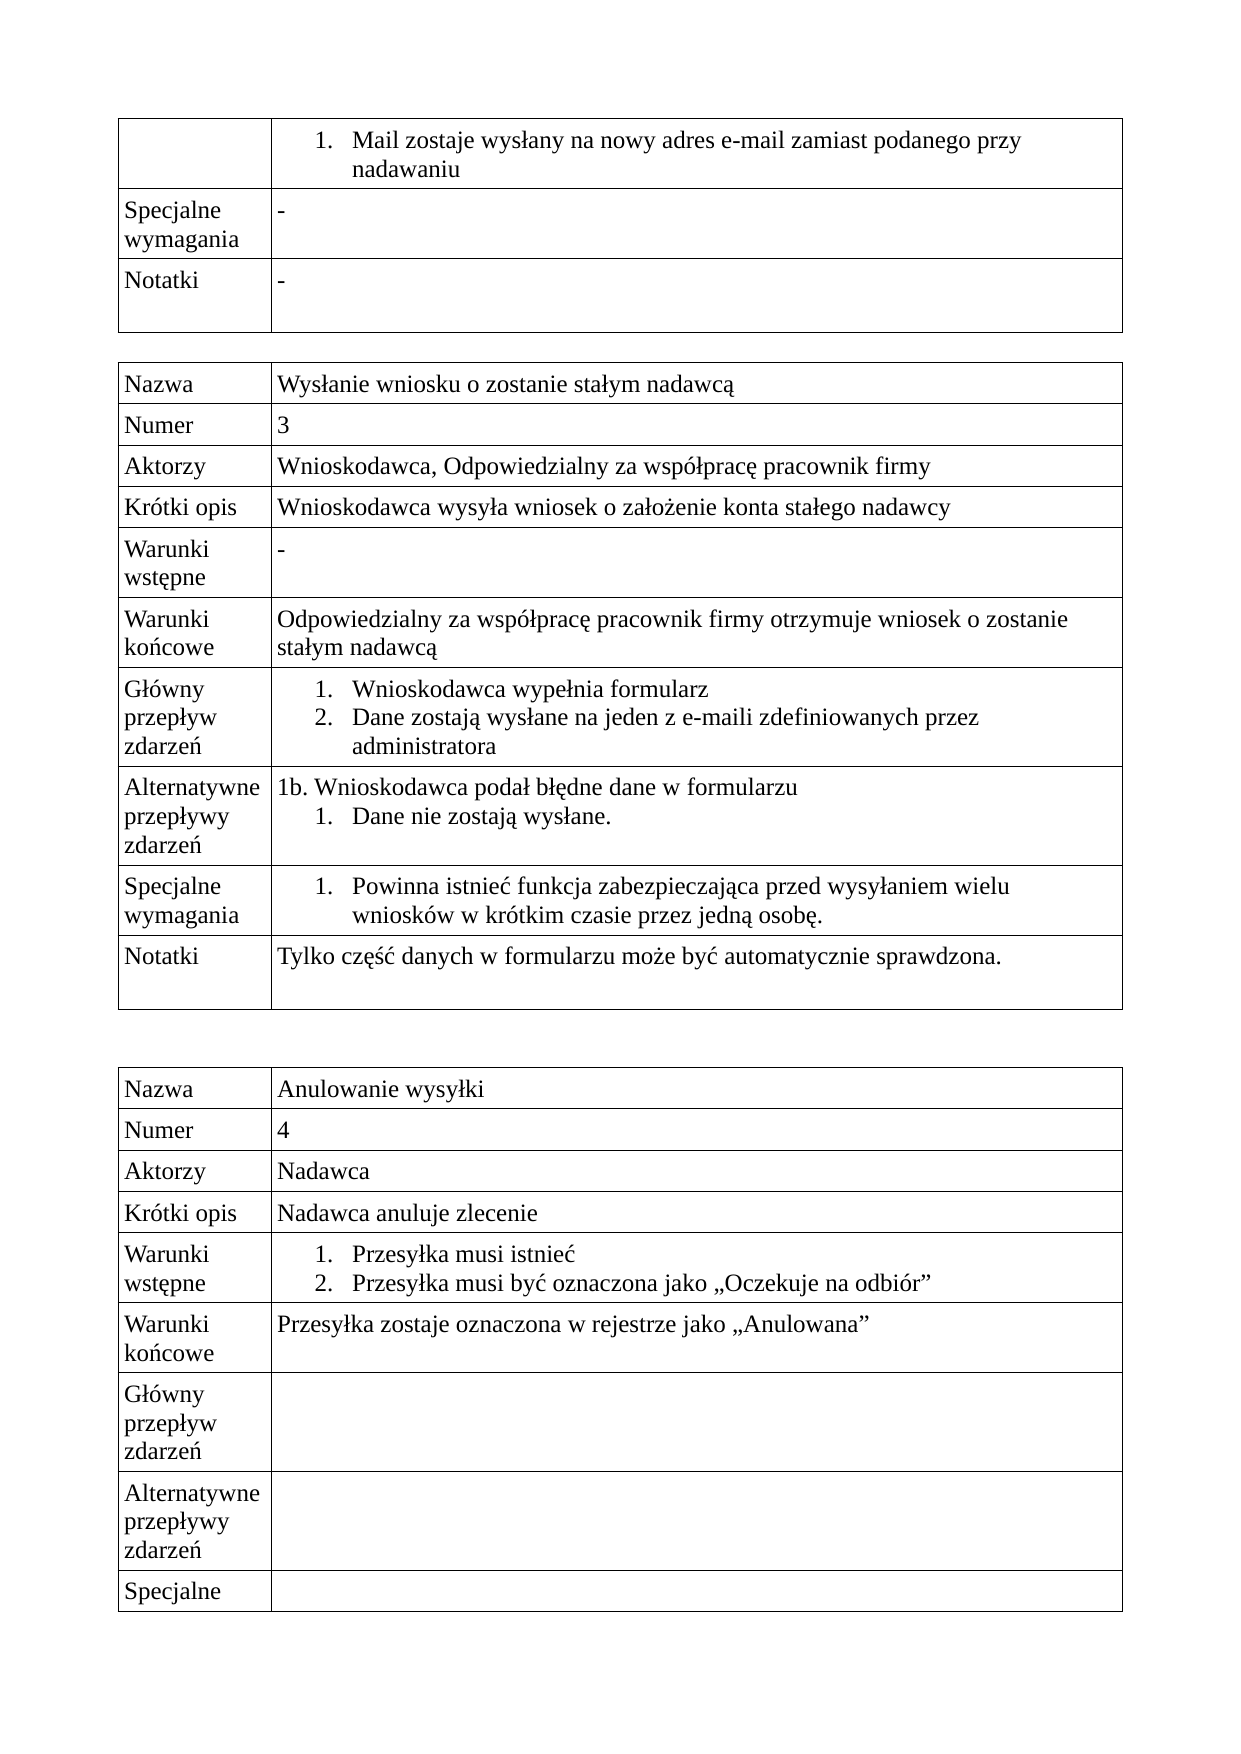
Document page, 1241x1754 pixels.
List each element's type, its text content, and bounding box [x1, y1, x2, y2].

table_cell - [272, 259, 1122, 332]
table_cell [119, 119, 271, 188]
table_cell Wnioskodawca, Odpowiedzialny za współpracę pracownik firmy [272, 446, 1122, 486]
table_header Nazwa [119, 363, 271, 403]
table_cell Tylko część danych w formularzu może być automatycznie sprawdzona. [272, 936, 1122, 1008]
table_cell Specjalne wymagania [119, 866, 271, 934]
table_cell Alternatywne przepływy zdarzeń [119, 1472, 271, 1569]
table_cell [272, 1373, 1122, 1471]
table_cell Nadawca [272, 1151, 1122, 1191]
table_cell - [272, 189, 1122, 258]
table_header Wysłanie wniosku o zostanie stałym nadawcą [272, 363, 1122, 403]
table_cell 1b. Numer paczki jest niepoprawny Wyświetlony zostaje komunikat o błędzie 2b. Nadawca wybiera opcję otrzymania etykiety na inny adres e-mail Mail zostaje wysłany na nowy adres e-mail zamiast podanego przy nadawaniu [272, 119, 1122, 188]
table_header Anulowanie wysyłki [272, 1068, 1122, 1108]
table_cell Powinna istnieć funkcja zabezpieczająca przed wysyłaniem wielu wniosków w krótkim czasie przez jedną osobę. [272, 866, 1122, 934]
table_cell Warunki wstępne [119, 1233, 271, 1302]
table_cell [272, 1571, 1122, 1611]
table_cell 3 [272, 404, 1122, 444]
table_cell Nadawca anuluje zlecenie [272, 1192, 1122, 1232]
table_cell Odpowiedzialny za współpracę pracownik firmy otrzymuje wniosek o zostanie stałym nadawcą [272, 598, 1122, 667]
table_cell Główny przepływ zdarzeń [119, 1373, 271, 1471]
table_cell Przesyłka zostaje oznaczona w rejestrze jako „Anulowana” [272, 1303, 1122, 1372]
table_cell Notatki [119, 936, 271, 1008]
table_cell [272, 1472, 1122, 1569]
table_cell 1b. Wnioskodawca podał błędne dane w formularzu Dane nie zostają wysłane. [272, 767, 1122, 864]
table_cell Krótki opis [119, 487, 271, 527]
table_cell Notatki [119, 259, 271, 332]
table_cell Specjalne wymagania [119, 189, 271, 258]
table_cell Numer [119, 404, 271, 444]
table_cell Aktorzy [119, 446, 271, 486]
table_cell Alternatywne przepływy zdarzeń [119, 767, 271, 864]
table_cell - [272, 528, 1122, 597]
table_cell Numer [119, 1109, 271, 1149]
table_cell 4 [272, 1109, 1122, 1149]
table_cell Aktorzy [119, 1151, 271, 1191]
table_cell Warunki końcowe [119, 598, 271, 667]
table_cell Przesyłka musi istnieć Przesyłka musi być oznaczona jako „Oczekuje na odbiór” [272, 1233, 1122, 1302]
table_cell Warunki końcowe [119, 1303, 271, 1372]
table_cell Specjalne [119, 1571, 271, 1611]
table_cell Wnioskodawca wysyła wniosek o założenie konta stałego nadawcy [272, 487, 1122, 527]
table_cell Warunki wstępne [119, 528, 271, 597]
table_cell Krótki opis [119, 1192, 271, 1232]
table_cell Główny przepływ zdarzeń [119, 668, 271, 766]
table_cell Wnioskodawca wypełnia formularz Dane zostają wysłane na jeden z e-maili zdefiniowanych przez administratora [272, 668, 1122, 766]
table_header Nazwa [119, 1068, 271, 1108]
